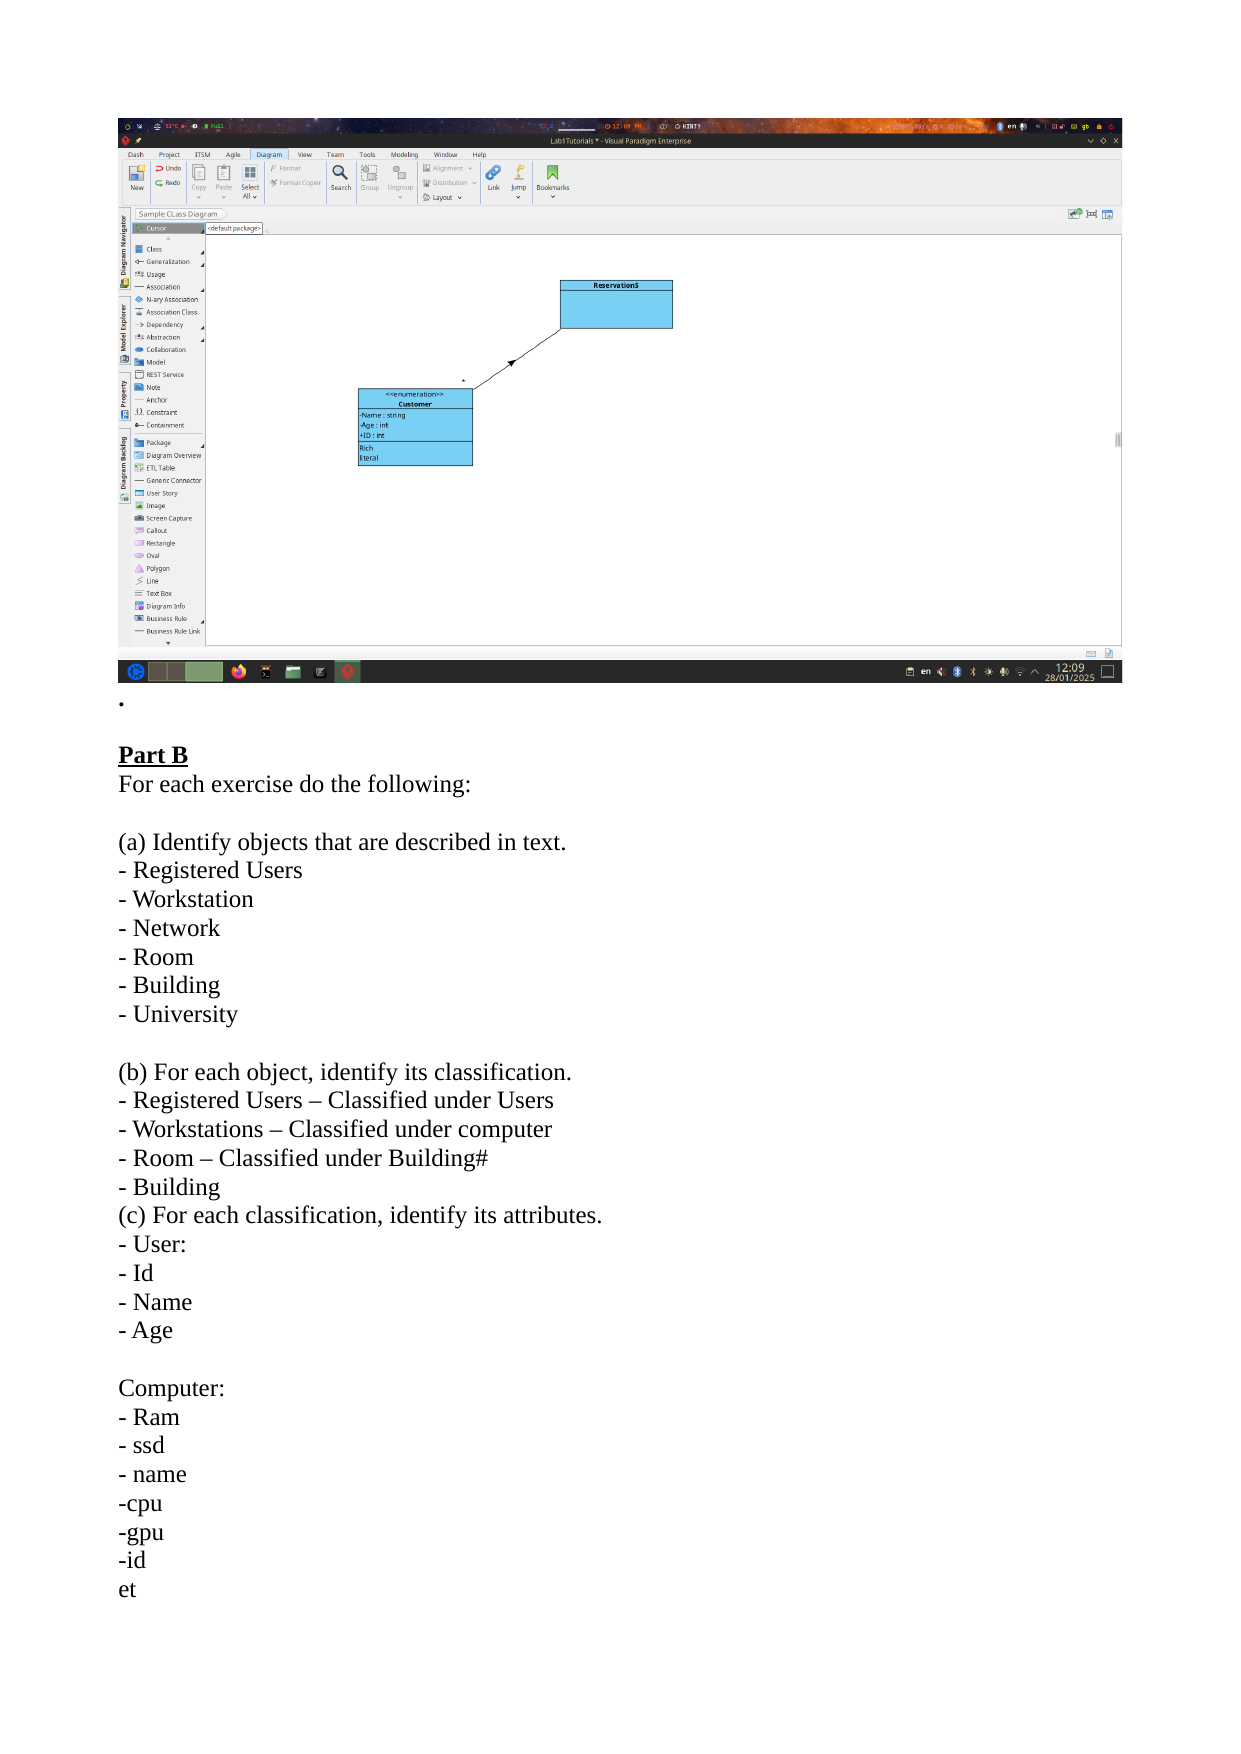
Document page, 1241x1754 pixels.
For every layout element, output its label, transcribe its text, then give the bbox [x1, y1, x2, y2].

text (b) For each object, identify its classification. [118, 1057, 1122, 1085]
text - User: [118, 1229, 1122, 1258]
text - Building [118, 970, 1122, 999]
text - Id [118, 1258, 1122, 1287]
text Computer: [118, 1373, 1122, 1402]
text - Workstations – Classified under computer [118, 1114, 1122, 1143]
text (a) Identify objects that are described in text. [118, 827, 1122, 855]
text Part B [118, 740, 1122, 769]
text - Ram [118, 1402, 1122, 1430]
picture [118, 118, 1123, 683]
text - Network [118, 913, 1122, 942]
text - Age [118, 1315, 1122, 1344]
text et [118, 1574, 1122, 1603]
text - Registered Users [118, 855, 1122, 884]
text - Room [118, 942, 1122, 970]
text - Name [118, 1287, 1122, 1315]
text . [118, 683, 1122, 712]
text - Workstation [118, 884, 1122, 913]
text - University [118, 999, 1122, 1028]
text For each exercise do the following: [118, 769, 1122, 798]
text - Building [118, 1172, 1122, 1200]
text - Room – Classified under Building# [118, 1143, 1122, 1172]
text -id [118, 1545, 1122, 1574]
text - ssd [118, 1430, 1122, 1459]
text -cpu [118, 1488, 1122, 1517]
text - name [118, 1459, 1122, 1488]
text - Registered Users – Classified under Users [118, 1085, 1122, 1114]
text (c) For each classification, identify its attributes. [118, 1200, 1122, 1229]
text -gpu [118, 1517, 1122, 1545]
